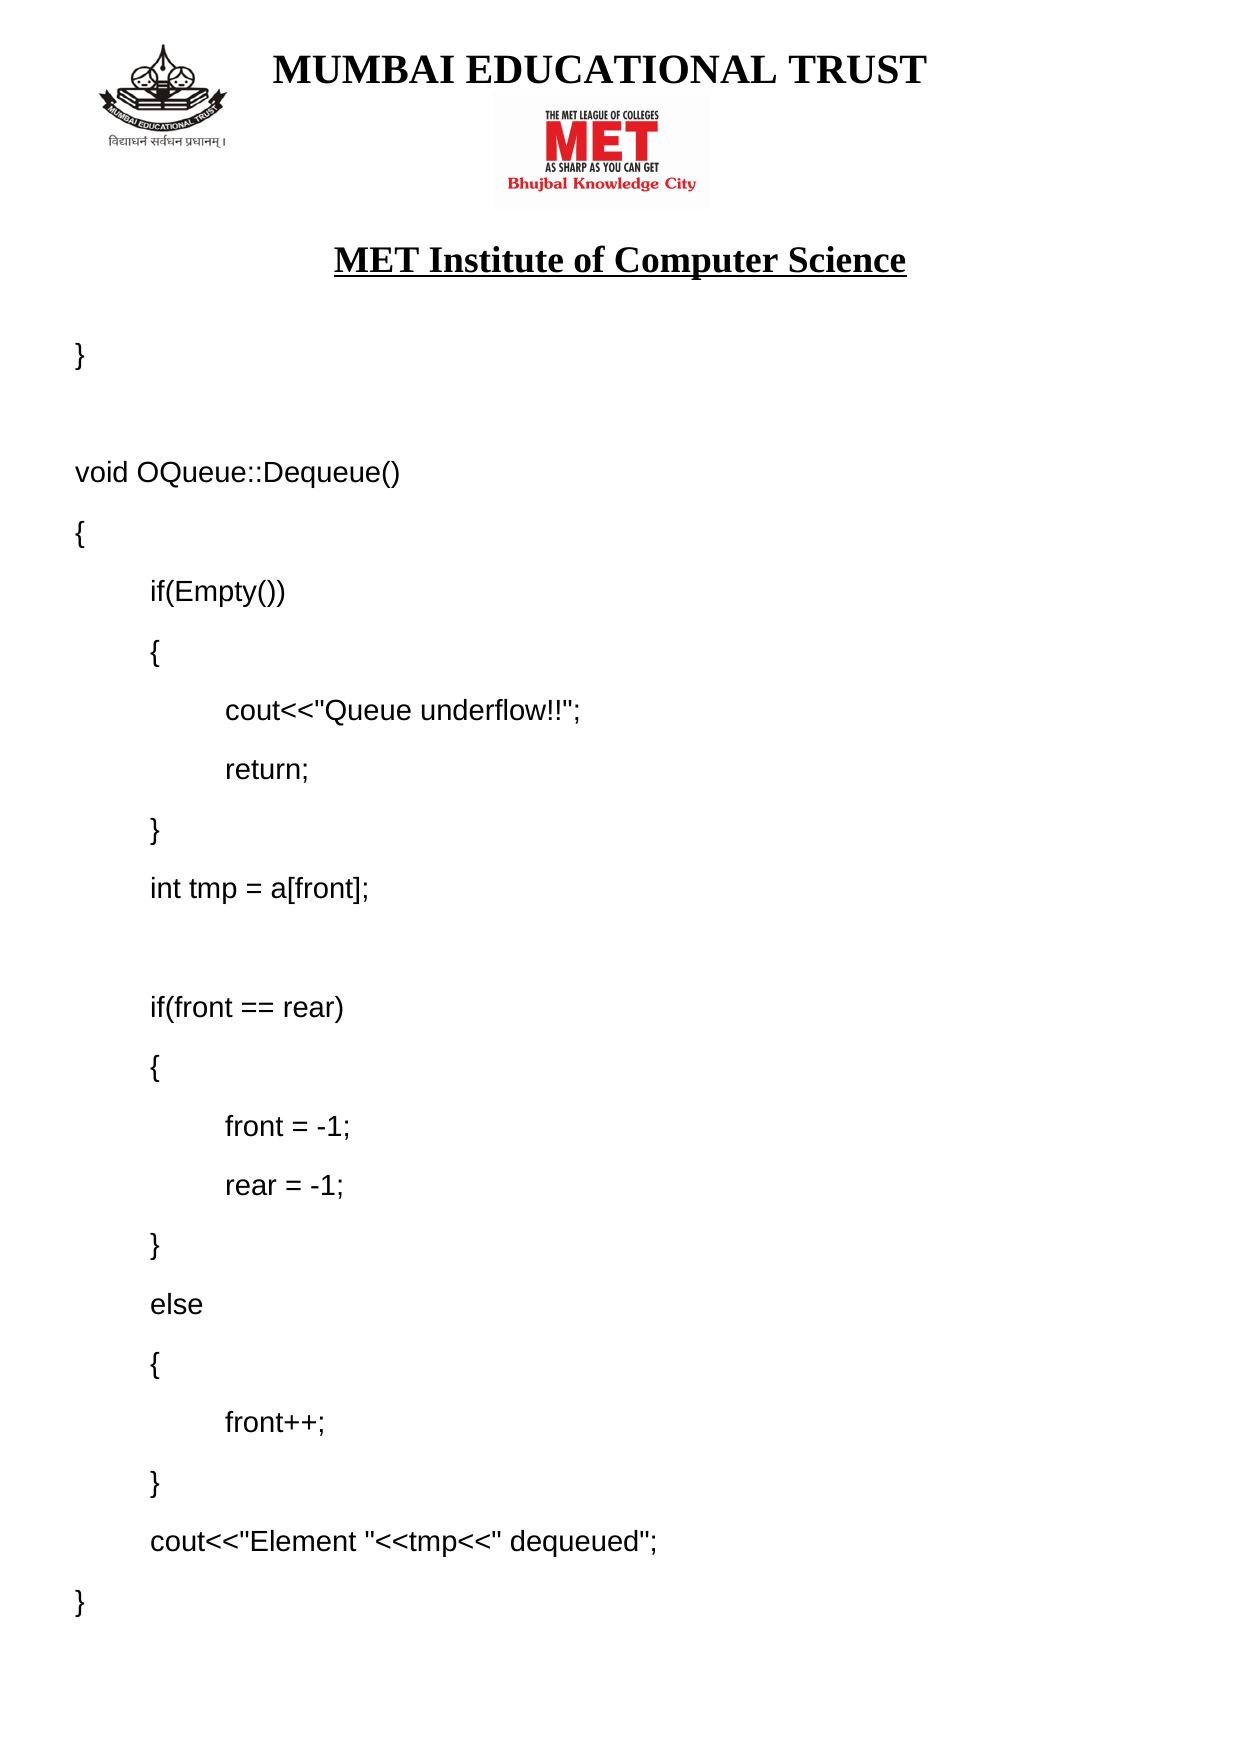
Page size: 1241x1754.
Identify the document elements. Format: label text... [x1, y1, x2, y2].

text { [75, 1049, 1165, 1083]
text rear = -1; [75, 1168, 1165, 1201]
text { [75, 633, 1165, 667]
text else [75, 1287, 1165, 1320]
picture [98, 44, 228, 148]
text if(front == rear) [75, 990, 1165, 1023]
text cout<<"Queue underflow!!"; [75, 693, 1165, 726]
text } [75, 1583, 1165, 1617]
text } [75, 1465, 1165, 1498]
text void OQueue::Dequeue() [75, 455, 1165, 489]
text } [75, 812, 1165, 845]
text front = -1; [75, 1108, 1165, 1142]
text return; [75, 752, 1165, 786]
text front++; [75, 1405, 1165, 1439]
text if(Empty()) [75, 574, 1165, 608]
text } [75, 337, 1165, 370]
text { [75, 515, 1165, 548]
text } [75, 1227, 1165, 1261]
text int tmp = a[front]; [75, 871, 1165, 904]
picture [492, 92, 712, 210]
text { [75, 1346, 1165, 1379]
text cout<<"Element "<<tmp<<" dequeued"; [75, 1524, 1165, 1558]
